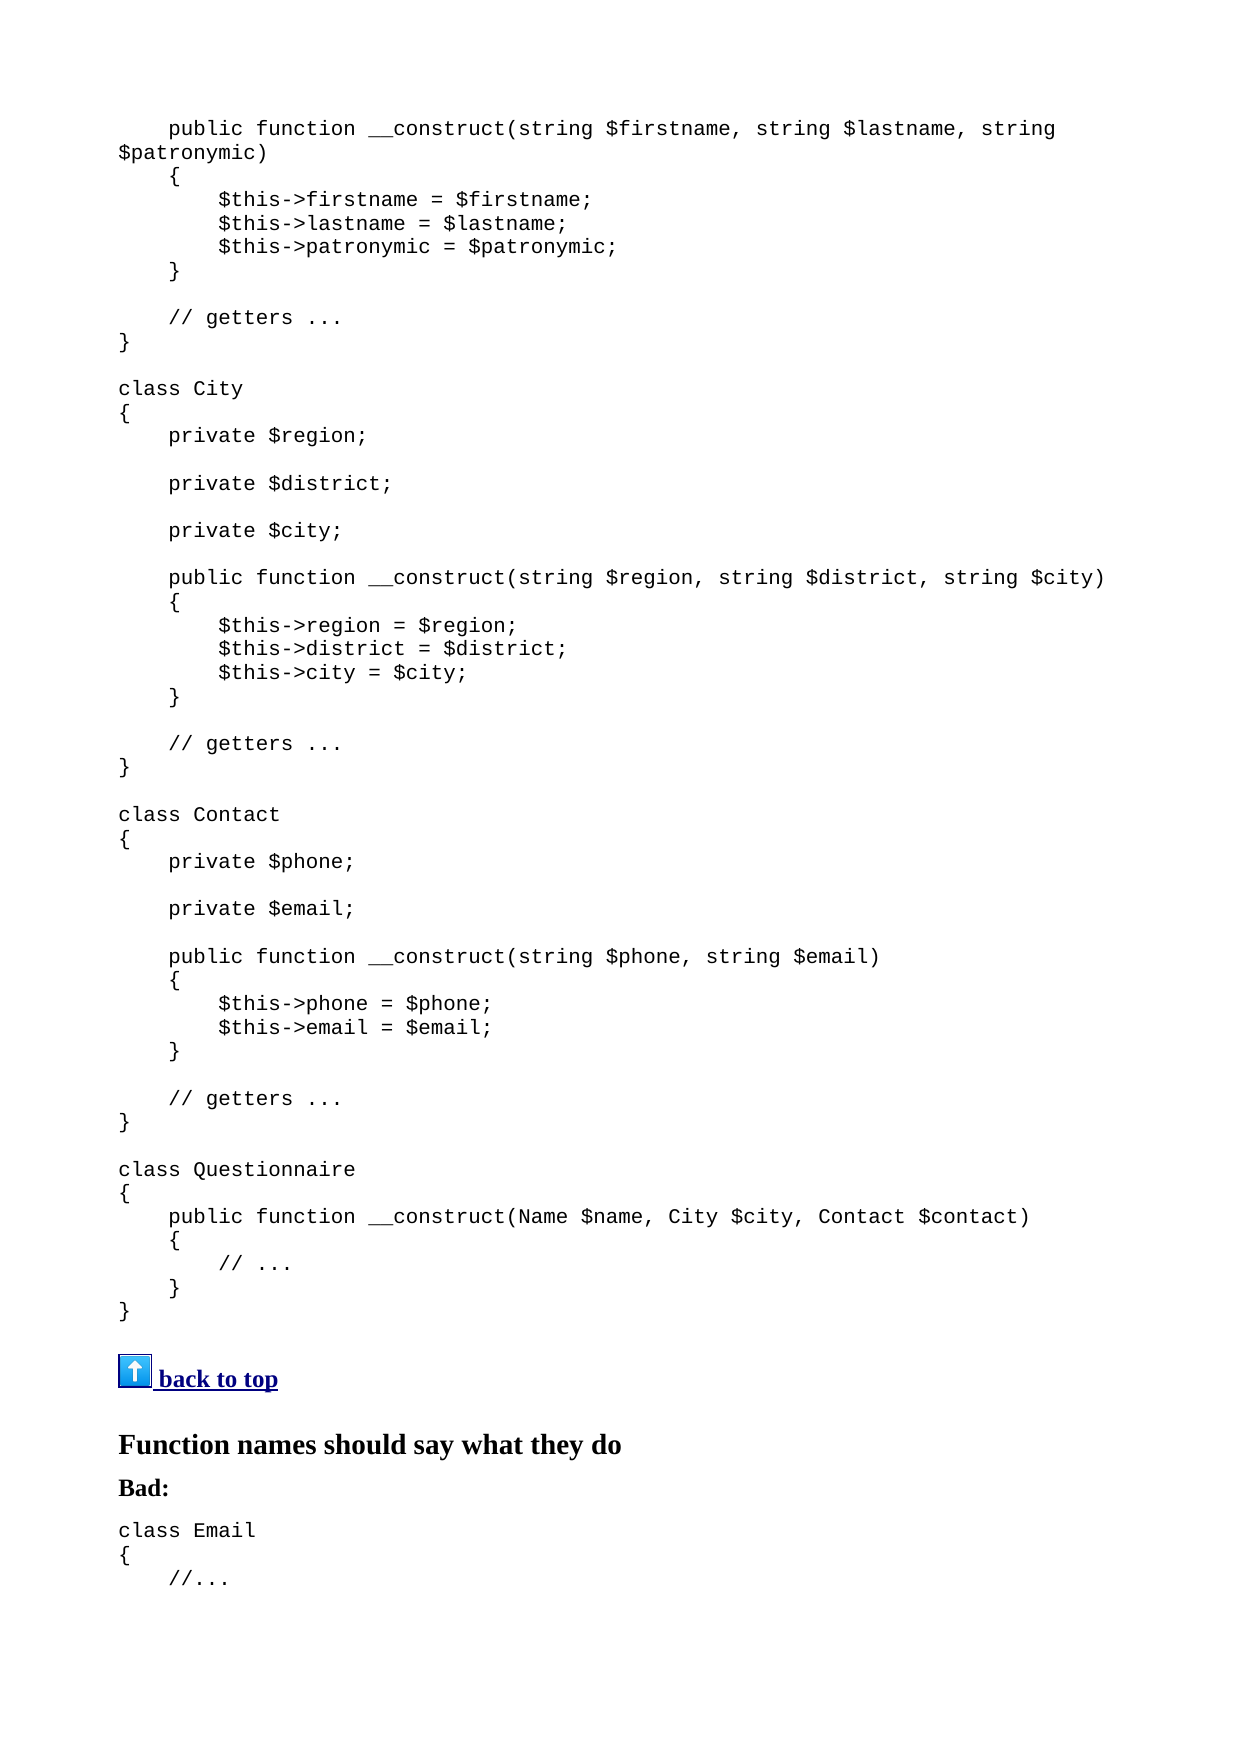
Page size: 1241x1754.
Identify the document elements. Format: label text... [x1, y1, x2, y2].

text // getters ... [118, 307, 1122, 331]
text { [118, 402, 1122, 426]
text } [118, 686, 1122, 709]
text { [118, 1229, 1122, 1253]
text } [118, 1040, 1122, 1064]
text // getters ... [118, 733, 1122, 757]
text $this->patronymic = $patronymic; [118, 236, 1122, 260]
text // getters ... [118, 1088, 1122, 1111]
text class Questionnaire [118, 1158, 1122, 1182]
text Bad: [118, 1473, 1122, 1502]
text public function __construct(string $region, string $district, string $city) [118, 567, 1122, 591]
text { [118, 165, 1122, 189]
text $this->city = $city; [118, 662, 1122, 686]
text public function __construct(string $firstname, string $lastname, string $patronymic) [118, 118, 1122, 165]
text } [118, 757, 1122, 780]
picture [120, 1355, 151, 1386]
text { [118, 827, 1122, 851]
text public function __construct(string $phone, string $email) [118, 946, 1122, 969]
text private $phone; [118, 851, 1122, 875]
text $this->email = $email; [118, 1017, 1122, 1040]
text { [118, 1544, 1122, 1568]
text back to top [118, 1353, 1122, 1393]
text { [118, 969, 1122, 993]
text } [118, 331, 1122, 354]
text } [118, 1277, 1122, 1300]
text $this->phone = $phone; [118, 993, 1122, 1017]
text public function __construct(Name $name, City $city, Contact $contact) [118, 1206, 1122, 1229]
text $this->region = $region; [118, 615, 1122, 638]
text } [118, 1111, 1122, 1135]
text class Email [118, 1520, 1122, 1544]
text } [118, 1300, 1122, 1324]
text private $email; [118, 898, 1122, 922]
text private $district; [118, 473, 1122, 496]
text class City [118, 378, 1122, 402]
text $this->district = $district; [118, 638, 1122, 662]
subtitle Function names should say what they do [118, 1427, 1122, 1460]
text // ... [118, 1253, 1122, 1277]
text $this->lastname = $lastname; [118, 213, 1122, 236]
text private $city; [118, 520, 1122, 544]
text //... [118, 1568, 1122, 1591]
text { [118, 591, 1122, 615]
text $this->firstname = $firstname; [118, 189, 1122, 213]
text { [118, 1182, 1122, 1206]
text private $region; [118, 426, 1122, 449]
text class Contact [118, 804, 1122, 827]
text } [118, 260, 1122, 284]
